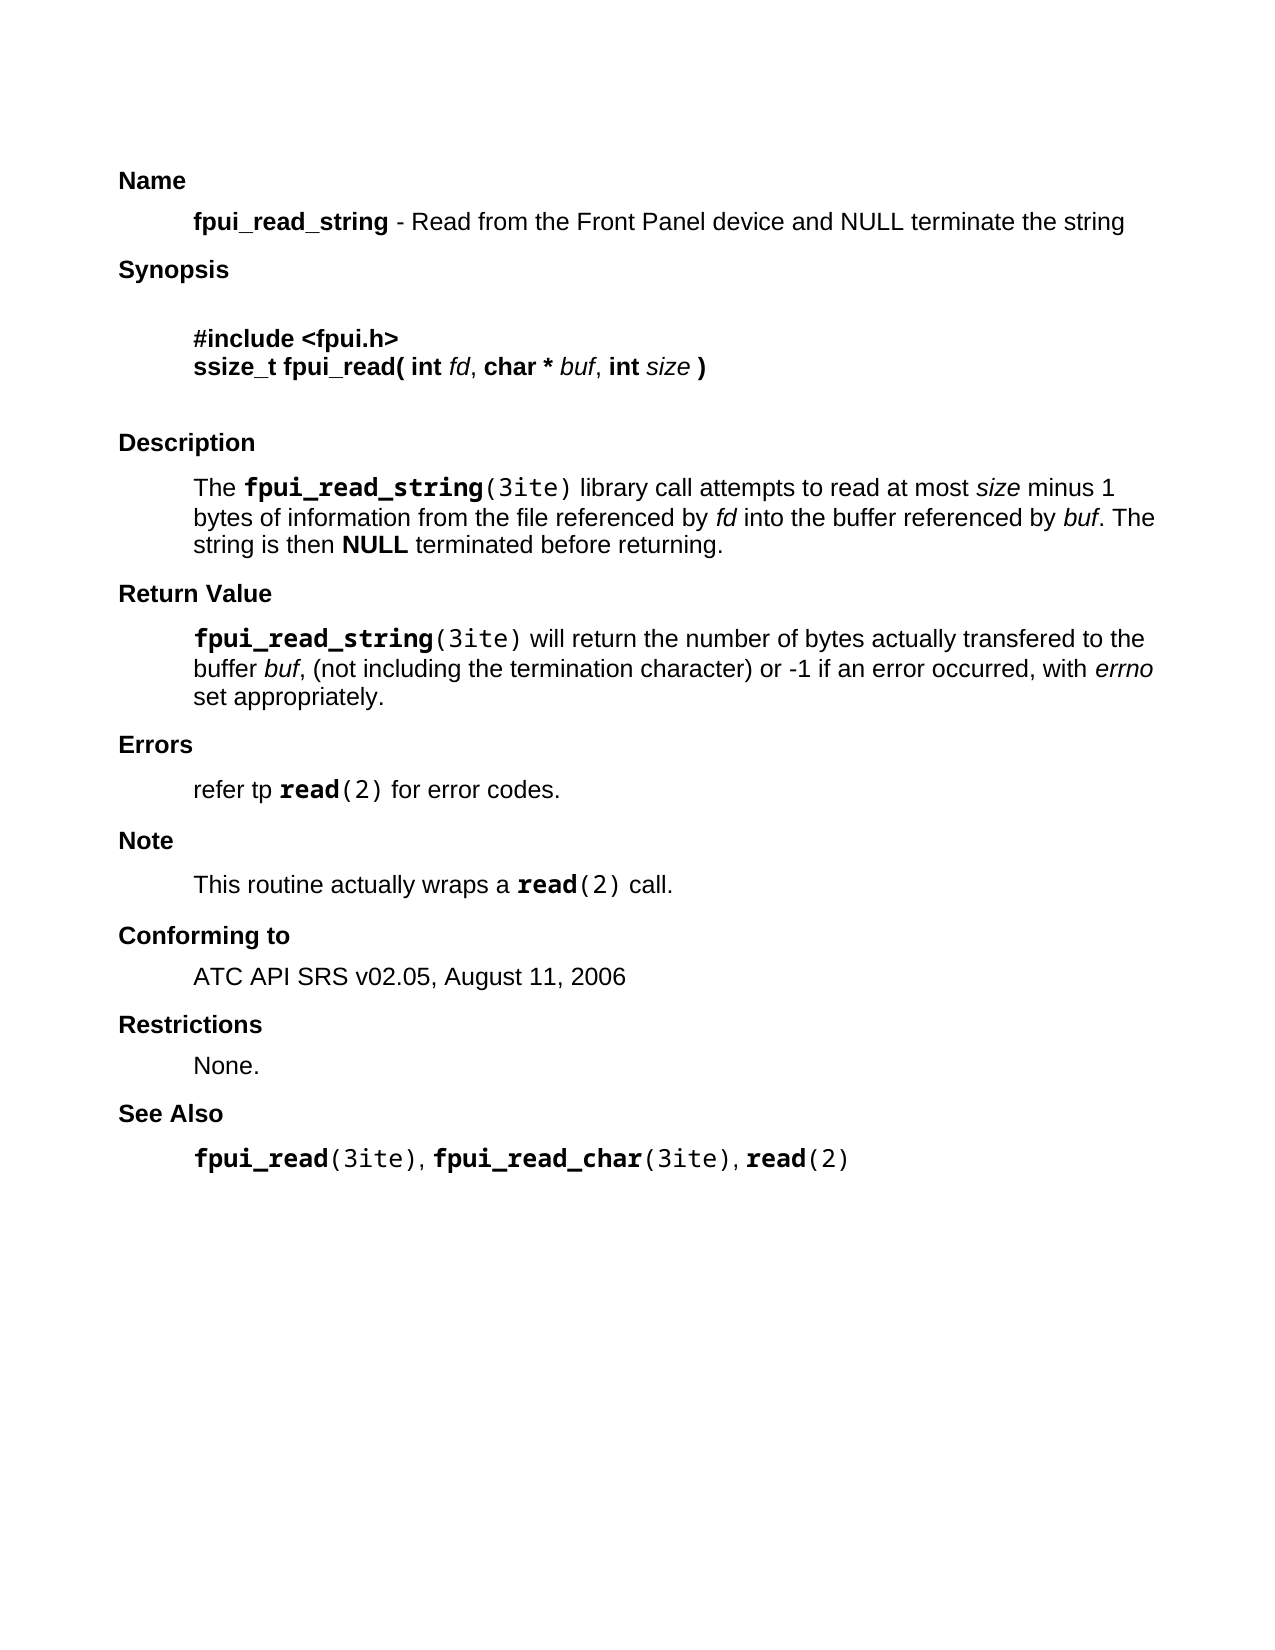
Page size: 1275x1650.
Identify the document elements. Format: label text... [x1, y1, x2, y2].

text #include <fpui.h> ssize_t fpui_read( int fd, char * buf, int size ) [193, 296, 1157, 408]
text See Also [118, 1100, 1157, 1128]
text ATC API SRS v02.05, August 11, 2006 [193, 962, 1157, 990]
text refer tp read(2) for error codes. [193, 772, 1157, 806]
text fpui_read(3ite), fpui_read_char(3ite), read(2) [193, 1141, 1157, 1175]
text This routine actually wraps a read(2) call. [193, 867, 1157, 901]
text None. [193, 1051, 1157, 1079]
text fpui_read_string - Read from the Front Panel device and NULL terminate the string [193, 207, 1157, 235]
text Name [118, 167, 1157, 195]
text Conforming to [118, 922, 1157, 950]
text Errors [118, 731, 1157, 759]
text Restrictions [118, 1011, 1157, 1039]
text Synopsis [118, 256, 1157, 284]
text Description [118, 429, 1157, 457]
text Return Value [118, 580, 1157, 608]
text fpui_read_string(3ite) will return the number of bytes actually transfered to the buffer buf, (not including the termination character) or -1 if an error occurred, with errno set appropriately. [193, 621, 1157, 710]
text The fpui_read_string(3ite) library call attempts to read at most size minus 1 bytes of information from the file referenced by fd into the buffer referenced by buf. The string is then NULL terminated before returning. [193, 469, 1157, 559]
text Note [118, 827, 1157, 854]
